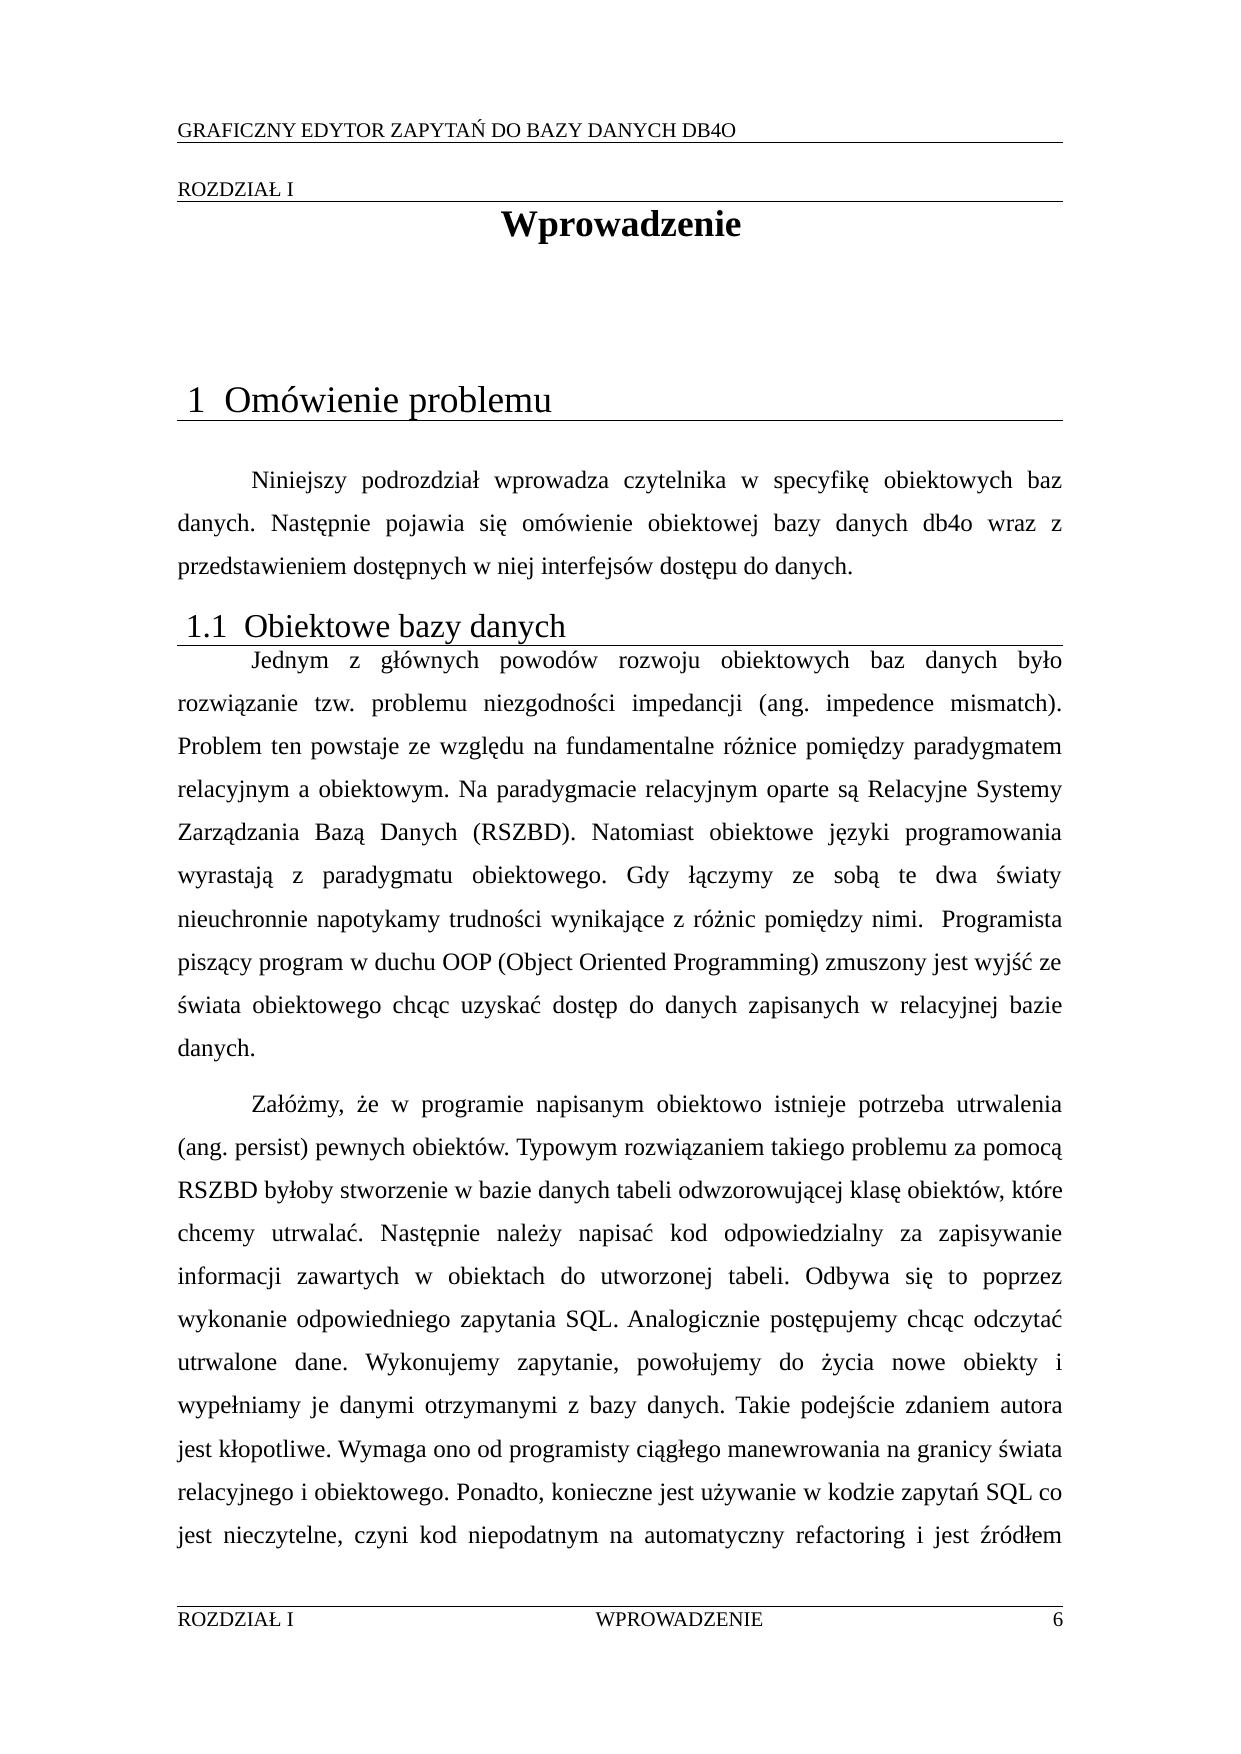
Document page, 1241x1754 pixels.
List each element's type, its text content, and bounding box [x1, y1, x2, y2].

subtitle ROZDZIAŁ I [177, 177, 1063, 201]
text Załóżmy, że w programie napisanym obiektowo istnieje potrzeba utrwalenia (ang. persist) pewnych obiektów. Typowym rozwiązaniem takiego problemu za pomocą RSZBD byłoby stworzenie w bazie danych tabeli odwzorowującej klasę obiektów, które chcemy utrwalać. Następnie należy napisać kod odpowiedzialny za zapisywanie informacji zawartych w obiektach do utworzonej tabeli. Odbywa się to poprzez wykonanie odpowiedniego zapytania SQL. Analogicznie postępujemy chcąc odczytać utrwalone dane. Wykonujemy zapytanie, powołujemy do życia nowe obiekty i wypełniamy je danymi otrzymanymi z bazy danych. Takie podejście zdaniem autora jest kłopotliwe. Wymaga ono od programisty ciągłego manewrowania na granicy świata relacyjnego i obiektowego. Ponadto, konieczne jest używanie w kodzie zapytań SQL co jest nieczytelne, czyni kod niepodatnym na automatyczny refactoring i jest źródłem [177, 1089, 1063, 1549]
subtitle Omówienie problemu [177, 377, 1063, 420]
text Wprowadzenie [179, 202, 1063, 244]
subtitle Obiektowe bazy danych [177, 607, 1063, 645]
text Jednym z głównych powodów rozwoju obiektowych baz danych było rozwiązanie tzw. problemu niezgodności impedancji (ang. impedence mismatch). Problem ten powstaje ze względu na fundamentalne różnice pomiędzy paradygmatem relacyjnym a obiektowym. Na paradygmacie relacyjnym oparte są Relacyjne Systemy Zarządzania Bazą Danych (RSZBD). Natomiast obiektowe języki programowania wyrastają z paradygmatu obiektowego. Gdy łączymy ze sobą te dwa światy nieuchronnie napotykamy trudności wynikające z różnic pomiędzy nimi. Programista piszący program w duchu OOP (Object Oriented Programming) zmuszony jest wyjść ze świata obiektowego chcąc uzyskać dostęp do danych zapisanych w relacyjnej bazie danych. [177, 646, 1063, 1062]
text Niniejszy podrozdział wprowadza czytelnika w specyfikę obiektowych baz danych. Następnie pojawia się omówienie obiektowej bazy danych db4o wraz z przedstawieniem dostępnych w niej interfejsów dostępu do danych. [177, 465, 1063, 580]
